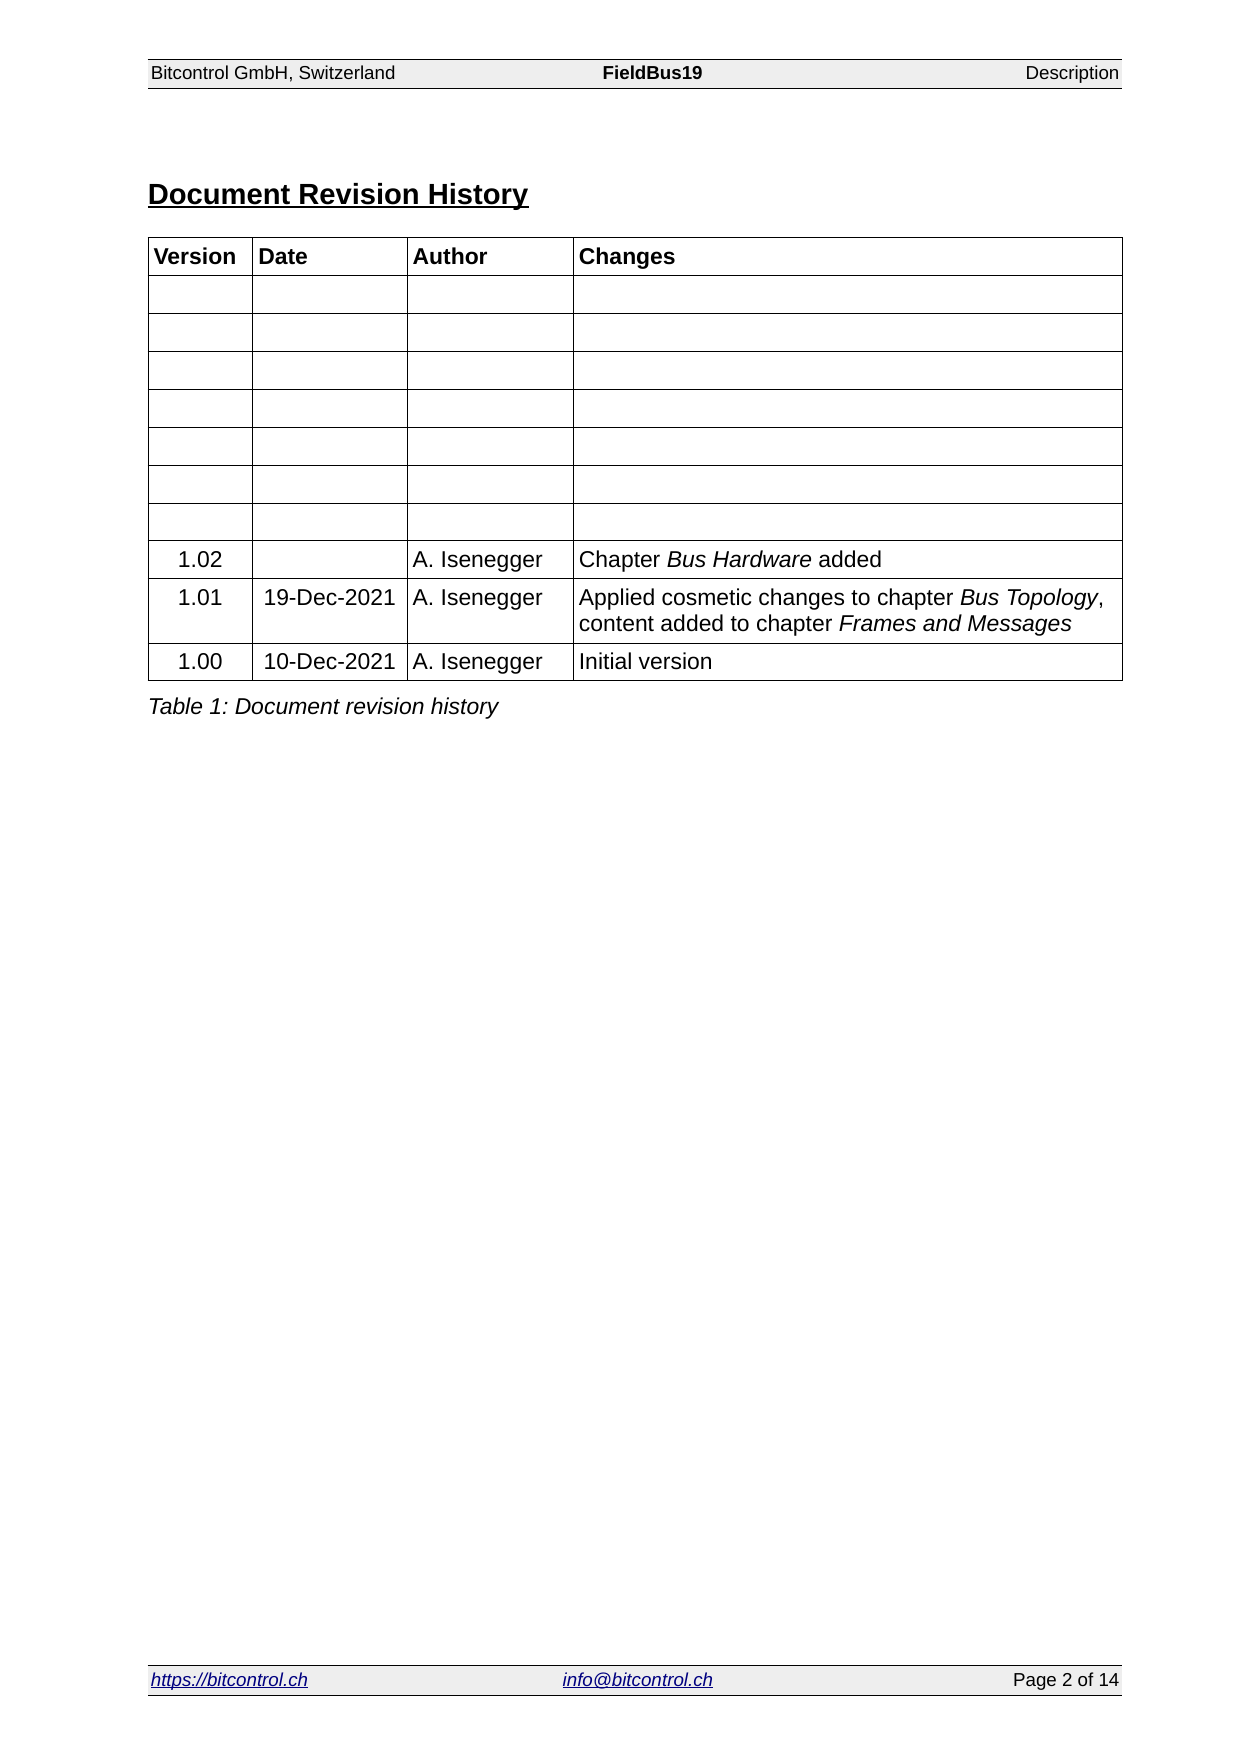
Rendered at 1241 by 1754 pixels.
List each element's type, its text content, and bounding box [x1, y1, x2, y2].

table_cell [408, 504, 573, 540]
table_cell [149, 504, 252, 540]
table_header Author [408, 238, 573, 275]
table_cell 10-Dec-2021 [253, 644, 407, 680]
table_header Date [253, 238, 407, 275]
table_cell [253, 390, 407, 427]
table_cell [149, 352, 252, 389]
table_cell [408, 276, 573, 313]
table_cell [253, 466, 407, 502]
table_cell [149, 466, 252, 502]
table_cell 19-Dec-2021 [253, 579, 407, 642]
table_cell [408, 390, 573, 427]
table_cell [574, 504, 1122, 540]
table_cell [574, 466, 1122, 502]
table_cell 1.01 [149, 579, 252, 642]
table_cell Applied cosmetic changes to chapter Bus Topology, content added to chapter Frames and Messages [574, 579, 1122, 642]
table_cell [253, 504, 407, 540]
table_cell [408, 314, 573, 351]
table_cell [149, 314, 252, 351]
table_cell [408, 466, 573, 502]
table_cell [253, 428, 407, 464]
table_cell A. Isenegger [408, 579, 573, 642]
table_cell [574, 428, 1122, 464]
table_cell [149, 390, 252, 427]
table_cell [253, 276, 407, 313]
table_cell [408, 352, 573, 389]
table_cell [253, 352, 407, 389]
table_cell Initial version [574, 644, 1122, 680]
table_cell A. Isenegger [408, 541, 573, 578]
table_cell [149, 276, 252, 313]
text Table 1: Document revision history [148, 693, 1122, 719]
table_header Version [149, 238, 252, 275]
table_cell [149, 428, 252, 464]
text Document Revision History [148, 177, 1122, 211]
table_cell 1.02 [149, 541, 252, 578]
table_cell [574, 390, 1122, 427]
table_cell [253, 314, 407, 351]
table_cell [574, 276, 1122, 313]
table_cell 1.00 [149, 644, 252, 680]
table_cell [574, 352, 1122, 389]
table_header Changes [574, 238, 1122, 275]
table_cell A. Isenegger [408, 644, 573, 680]
table_cell [408, 428, 573, 464]
table_cell [253, 541, 407, 578]
table_cell Chapter Bus Hardware added [574, 541, 1122, 578]
table_cell [574, 314, 1122, 351]
